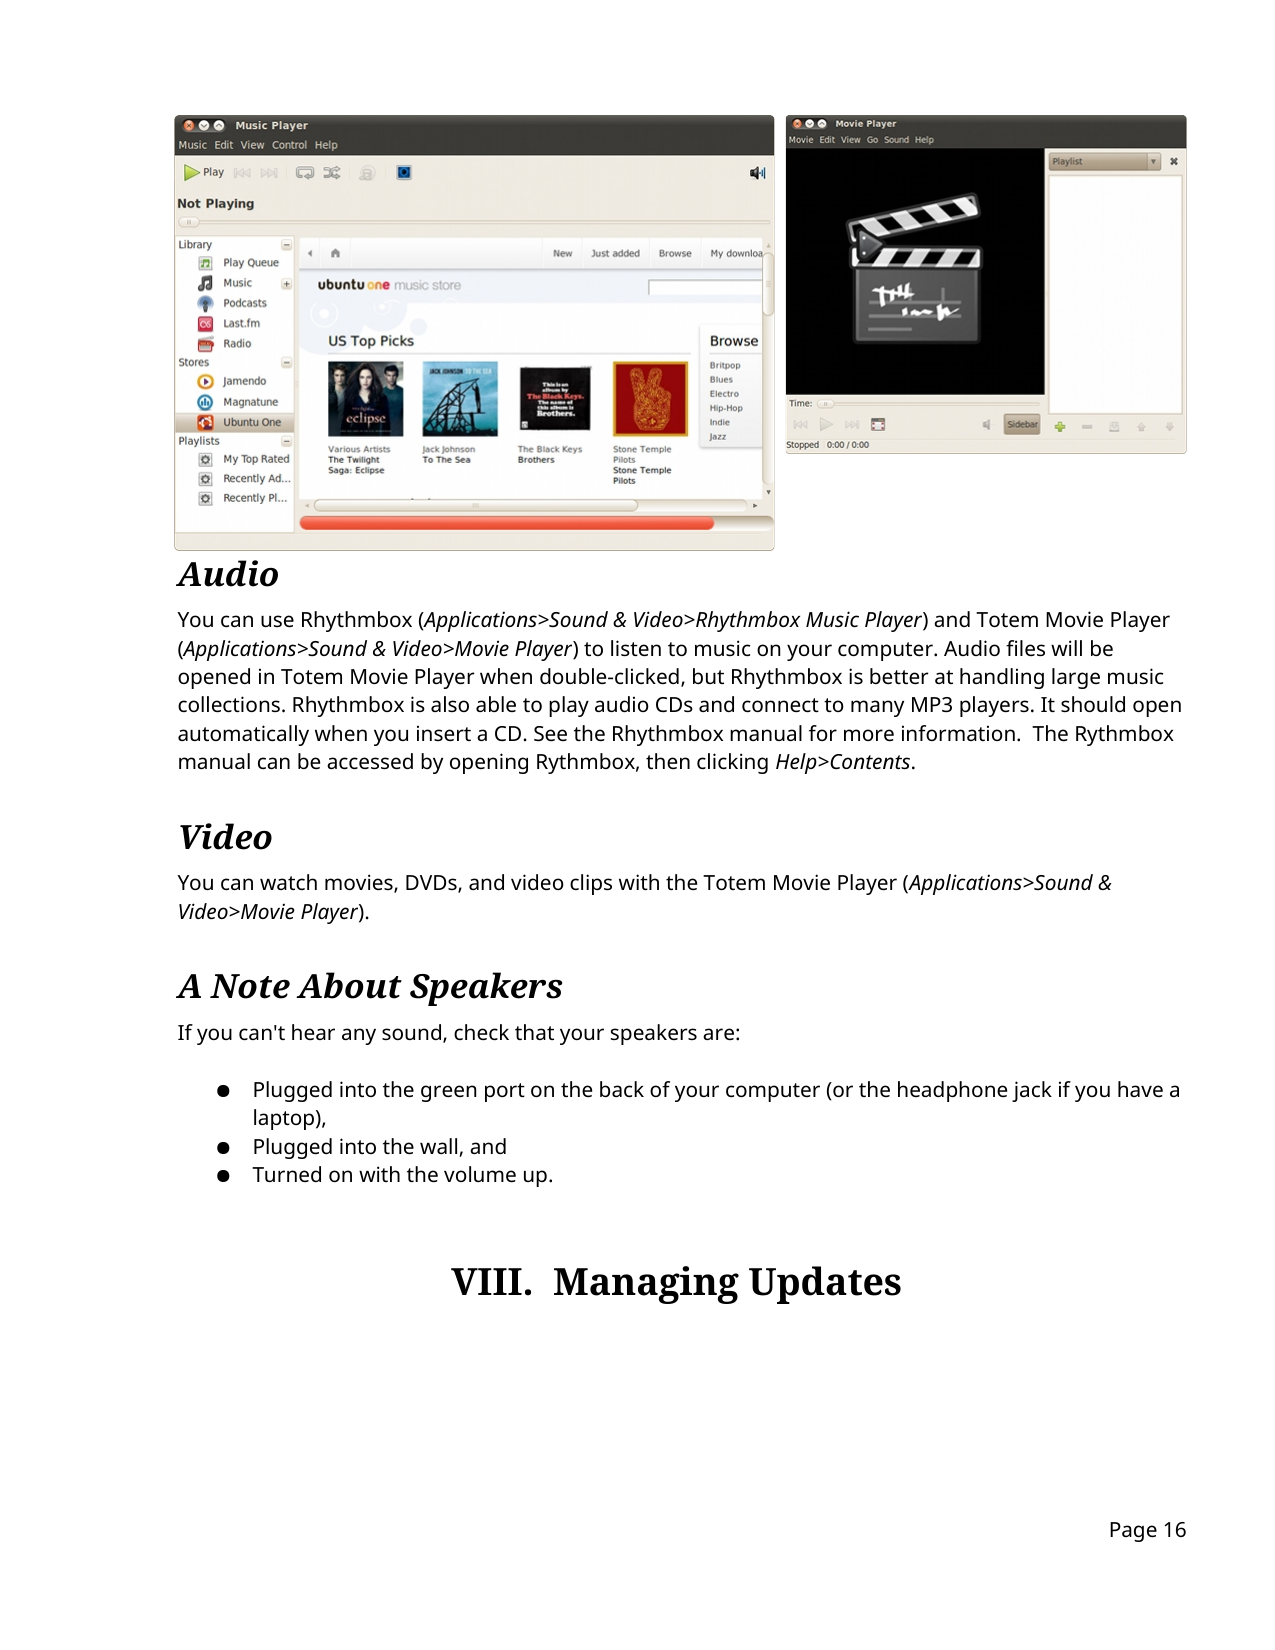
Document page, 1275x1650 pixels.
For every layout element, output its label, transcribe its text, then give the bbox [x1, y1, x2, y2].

text You can watch movies, DVDs, and video clips with the Totem Movie Player (Applications>Sound & Video>Movie Player). [177, 868, 1186, 925]
text You can use Rhythmbox (Applications>Sound & Video>Rhythmbox Music Player) and Totem Movie Player (Applications>Sound & Video>Movie Player) to listen to music on your computer. Audio files will be opened in Totem Movie Player when double-clicked, but Rhythmbox is better at handling large music collections. Rhythmbox is also able to play audio CDs and connect to many MP3 players. It should open automatically when you insert a CD. See the Rhythmbox manual for more information. The Rythmbox manual can be accessed by opening Rythmbox, then clicking Help>Contents. [177, 605, 1186, 776]
subtitle VIII. Managing Updates [187, 1255, 451, 1306]
text If you can't hear any sound, check that your speakers are: [741, 1018, 1186, 1046]
list Turned on with the volume up. [215, 1160, 252, 1189]
picture [174, 115, 775, 551]
list Plugged into the wall, and [215, 1132, 252, 1160]
subtitle A Note About Speakers [567, 963, 1177, 1009]
subtitle Video [277, 814, 1177, 859]
list Plugged into the green port on the back of your computer (or the headphone jack if you have a laptop), [327, 1075, 1186, 1132]
subtitle VIII. Managing Updates [912, 1255, 1177, 1306]
list Plugged into the green port on the back of your computer (or the headphone jack if you have a laptop), [215, 1075, 252, 1132]
list Turned on with the volume up. [553, 1160, 1186, 1189]
list Plugged into the wall, and [507, 1132, 1186, 1160]
subtitle Audio [283, 116, 1177, 596]
picture [785, 115, 1187, 454]
